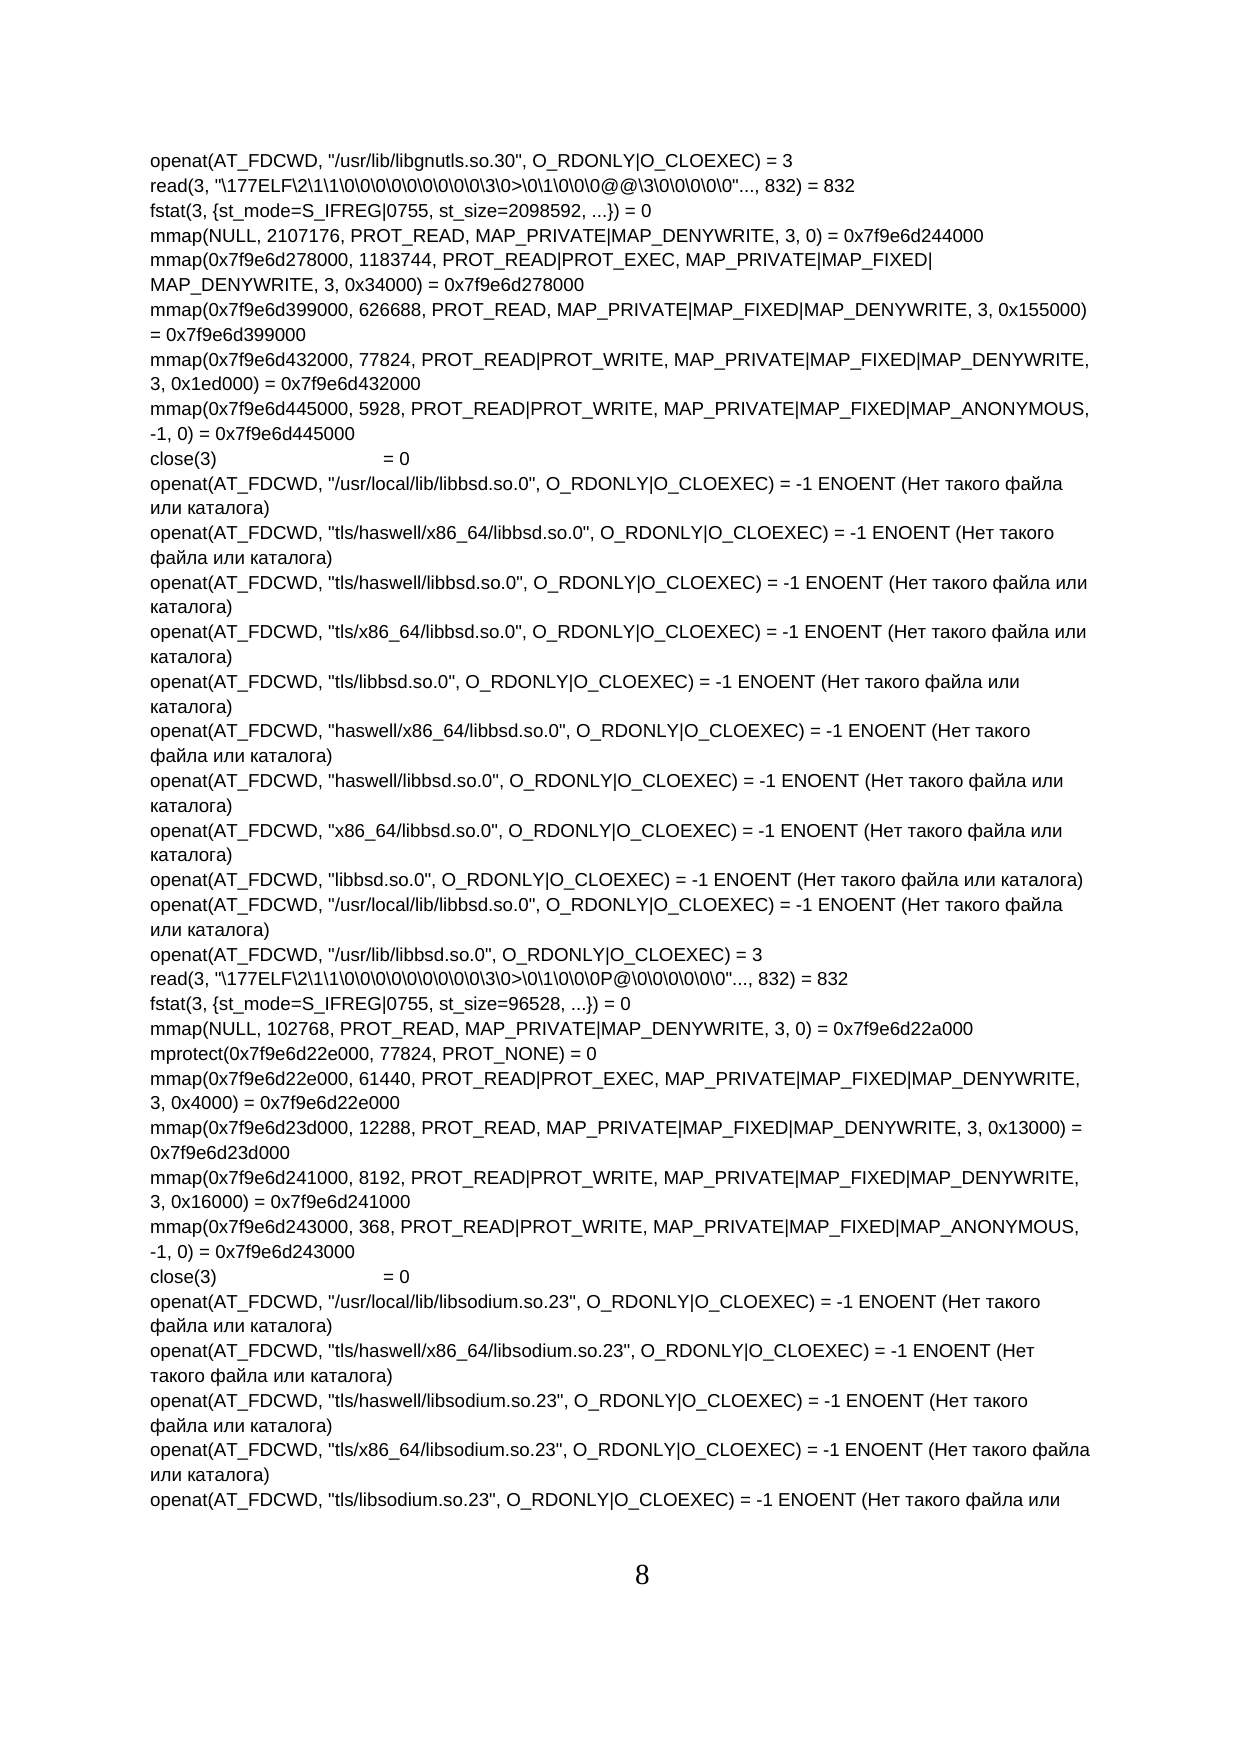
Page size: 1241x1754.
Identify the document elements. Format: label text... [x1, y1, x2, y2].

text openat(AT_FDCWD, "tls/haswell/x86_64/libbsd.so.0", O_RDONLY|O_CLOEXEC) = -1 ENOENT (Нет такого файла или каталога) [150, 522, 1091, 568]
text close(3) = 0 [150, 447, 1091, 469]
text openat(AT_FDCWD, "/usr/lib/libgnutls.so.30", O_RDONLY|O_CLOEXEC) = 3 [150, 150, 1091, 172]
text openat(AT_FDCWD, "tls/x86_64/libbsd.so.0", O_RDONLY|O_CLOEXEC) = -1 ENOENT (Нет такого файла или каталога) [150, 621, 1091, 667]
text mmap(0x7f9e6d399000, 626688, PROT_READ, MAP_PRIVATE|MAP_FIXED|MAP_DENYWRITE, 3, 0x155000) = 0x7f9e6d399000 [150, 299, 1091, 345]
text openat(AT_FDCWD, "haswell/libbsd.so.0", O_RDONLY|O_CLOEXEC) = -1 ENOENT (Нет такого файла или каталога) [150, 770, 1091, 816]
text mmap(NULL, 2107176, PROT_READ, MAP_PRIVATE|MAP_DENYWRITE, 3, 0) = 0x7f9e6d244000 [150, 224, 1091, 246]
text fstat(3, {st_mode=S_IFREG|0755, st_size=2098592, ...}) = 0 [150, 199, 1091, 221]
text mmap(0x7f9e6d243000, 368, PROT_READ|PROT_WRITE, MAP_PRIVATE|MAP_FIXED|MAP_ANONYMOUS, -1, 0) = 0x7f9e6d243000 [150, 1216, 1091, 1262]
text openat(AT_FDCWD, "libbsd.so.0", O_RDONLY|O_CLOEXEC) = -1 ENOENT (Нет такого файла или каталога) [150, 869, 1091, 891]
text openat(AT_FDCWD, "/usr/local/lib/libbsd.so.0", O_RDONLY|O_CLOEXEC) = -1 ENOENT (Нет такого файла или каталога) [150, 472, 1091, 519]
text openat(AT_FDCWD, "/usr/local/lib/libbsd.so.0", O_RDONLY|O_CLOEXEC) = -1 ENOENT (Нет такого файла или каталога) [150, 894, 1091, 940]
text mmap(NULL, 102768, PROT_READ, MAP_PRIVATE|MAP_DENYWRITE, 3, 0) = 0x7f9e6d22a000 [150, 1018, 1091, 1039]
text read(3, "\177ELF\2\1\1\0\0\0\0\0\0\0\0\0\3\0>\0\1\0\0\0@@\3\0\0\0\0\0"..., 832) = 832 [150, 175, 1091, 196]
text mprotect(0x7f9e6d22e000, 77824, PROT_NONE) = 0 [150, 1042, 1091, 1064]
text read(3, "\177ELF\2\1\1\0\0\0\0\0\0\0\0\0\3\0>\0\1\0\0\0P@\0\0\0\0\0\0"..., 832) = 832 [150, 968, 1091, 990]
text openat(AT_FDCWD, "haswell/x86_64/libbsd.so.0", O_RDONLY|O_CLOEXEC) = -1 ENOENT (Нет такого файла или каталога) [150, 720, 1091, 767]
text fstat(3, {st_mode=S_IFREG|0755, st_size=96528, ...}) = 0 [150, 993, 1091, 1014]
text openat(AT_FDCWD, "tls/libbsd.so.0", O_RDONLY|O_CLOEXEC) = -1 ENOENT (Нет такого файла или каталога) [150, 671, 1091, 717]
text openat(AT_FDCWD, "tls/haswell/x86_64/libsodium.so.23", O_RDONLY|O_CLOEXEC) = -1 ENOENT (Нет такого файла или каталога) [150, 1340, 1091, 1386]
text openat(AT_FDCWD, "x86_64/libbsd.so.0", O_RDONLY|O_CLOEXEC) = -1 ENOENT (Нет такого файла или каталога) [150, 819, 1091, 866]
text openat(AT_FDCWD, "tls/libsodium.so.23", O_RDONLY|O_CLOEXEC) = -1 ENOENT (Нет такого файла или [150, 1489, 1091, 1510]
text mmap(0x7f9e6d23d000, 12288, PROT_READ, MAP_PRIVATE|MAP_FIXED|MAP_DENYWRITE, 3, 0x13000) = 0x7f9e6d23d000 [150, 1117, 1091, 1163]
text mmap(0x7f9e6d432000, 77824, PROT_READ|PROT_WRITE, MAP_PRIVATE|MAP_FIXED|MAP_DENYWRITE, 3, 0x1ed000) = 0x7f9e6d432000 [150, 348, 1091, 395]
text mmap(0x7f9e6d278000, 1183744, PROT_READ|PROT_EXEC, MAP_PRIVATE|MAP_FIXED|MAP_DENYWRITE, 3, 0x34000) = 0x7f9e6d278000 [150, 249, 1091, 296]
text openat(AT_FDCWD, "tls/haswell/libsodium.so.23", O_RDONLY|O_CLOEXEC) = -1 ENOENT (Нет такого файла или каталога) [150, 1389, 1091, 1436]
text openat(AT_FDCWD, "/usr/lib/libbsd.so.0", O_RDONLY|O_CLOEXEC) = 3 [150, 943, 1091, 965]
text mmap(0x7f9e6d22e000, 61440, PROT_READ|PROT_EXEC, MAP_PRIVATE|MAP_FIXED|MAP_DENYWRITE, 3, 0x4000) = 0x7f9e6d22e000 [150, 1067, 1091, 1114]
text mmap(0x7f9e6d241000, 8192, PROT_READ|PROT_WRITE, MAP_PRIVATE|MAP_FIXED|MAP_DENYWRITE, 3, 0x16000) = 0x7f9e6d241000 [150, 1166, 1091, 1213]
text openat(AT_FDCWD, "tls/haswell/libbsd.so.0", O_RDONLY|O_CLOEXEC) = -1 ENOENT (Нет такого файла или каталога) [150, 571, 1091, 618]
text openat(AT_FDCWD, "tls/x86_64/libsodium.so.23", O_RDONLY|O_CLOEXEC) = -1 ENOENT (Нет такого файла или каталога) [150, 1439, 1091, 1486]
text openat(AT_FDCWD, "/usr/local/lib/libsodium.so.23", O_RDONLY|O_CLOEXEC) = -1 ENOENT (Нет такого файла или каталога) [150, 1290, 1091, 1337]
text close(3) = 0 [150, 1266, 1091, 1287]
text mmap(0x7f9e6d445000, 5928, PROT_READ|PROT_WRITE, MAP_PRIVATE|MAP_FIXED|MAP_ANONYMOUS, -1, 0) = 0x7f9e6d445000 [150, 398, 1091, 444]
